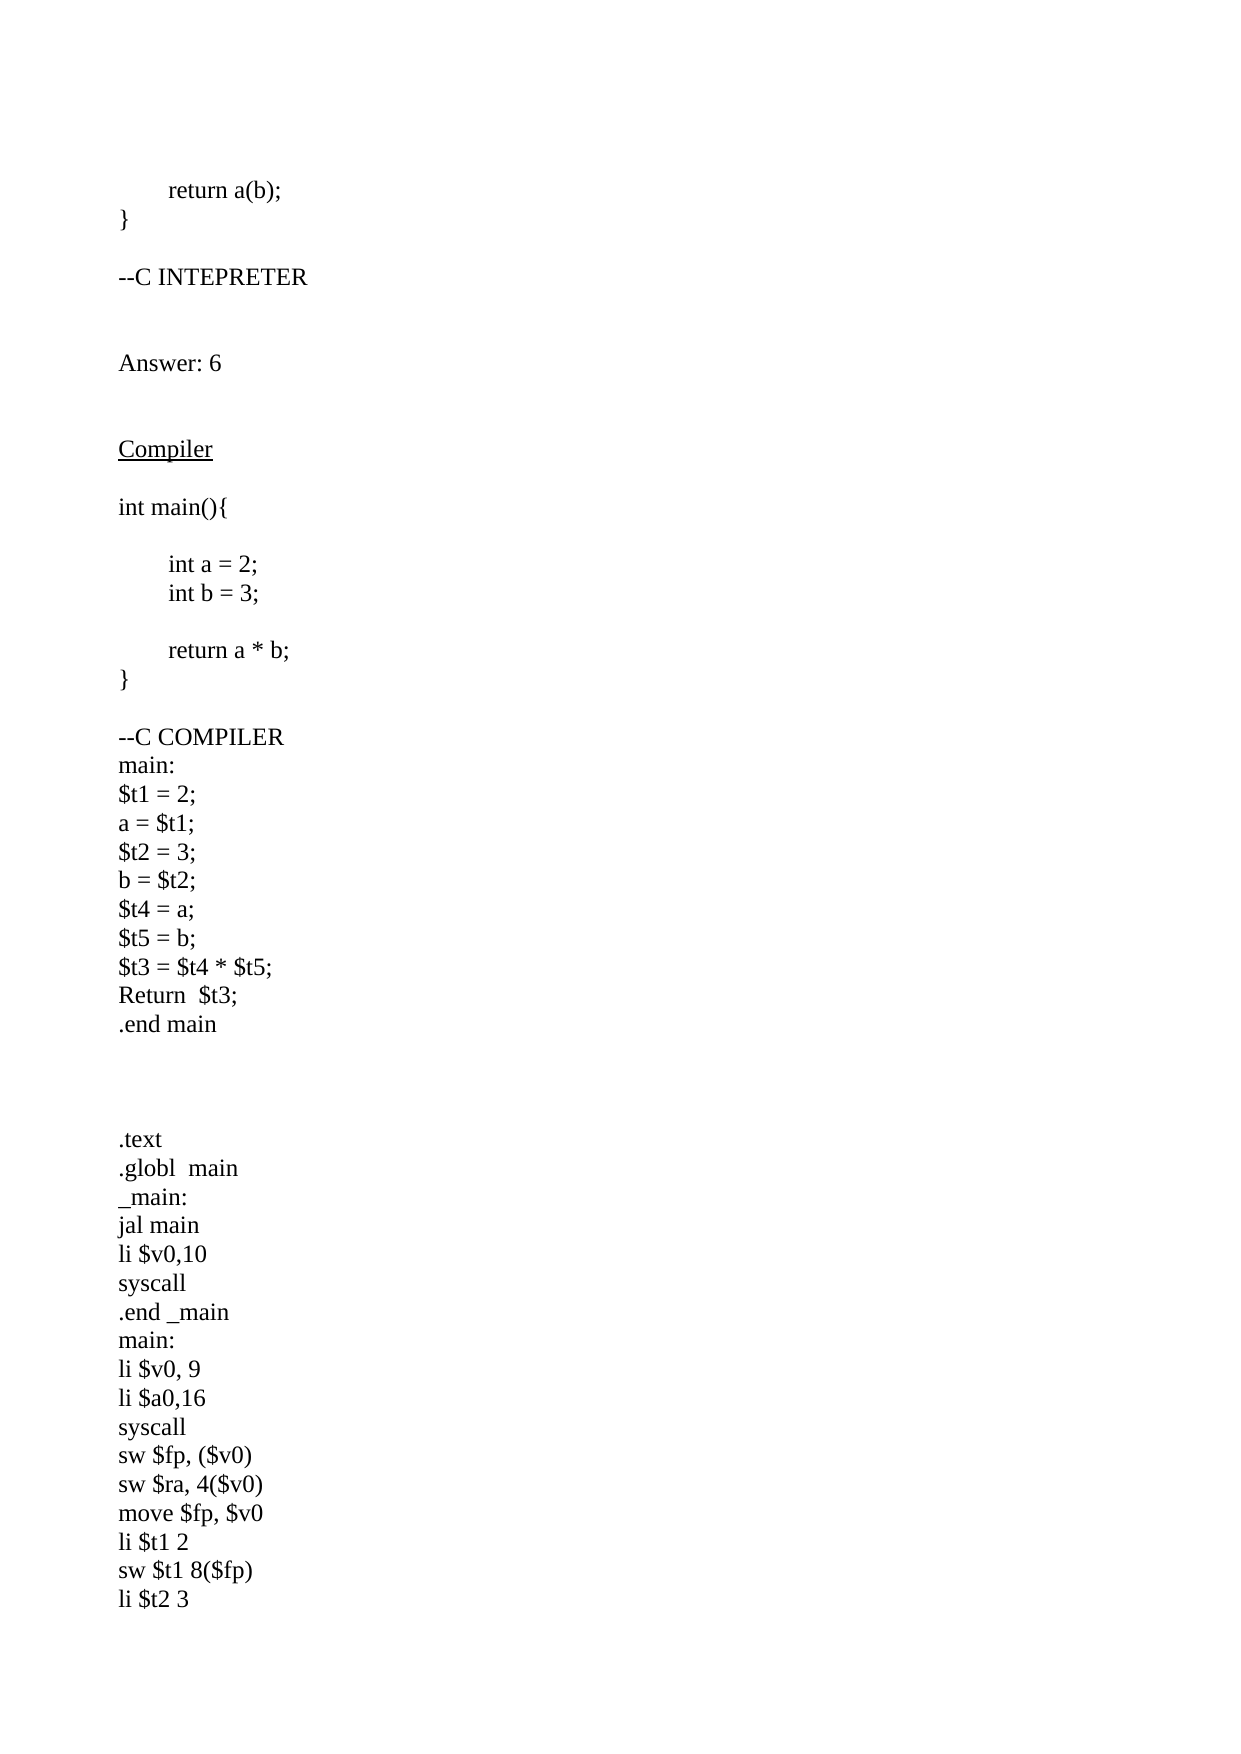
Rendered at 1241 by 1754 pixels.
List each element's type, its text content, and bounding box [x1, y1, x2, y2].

text sw $t1 8($fp) [118, 1556, 1122, 1584]
text Answer: 6 [118, 348, 1122, 377]
text $t3 = $t4 * $t5; [118, 952, 1122, 981]
text $t2 = 3; [118, 837, 1122, 866]
text Return $t3; [118, 981, 1122, 1009]
text a = $t1; [118, 808, 1122, 837]
text li $t1 2 [118, 1527, 1122, 1556]
text syscall [118, 1268, 1122, 1297]
text --C COMPILER [118, 722, 1122, 751]
text $t4 = a; [118, 894, 1122, 923]
text _main: [118, 1182, 1122, 1211]
text li $t2 3 [118, 1584, 1122, 1613]
text sw $fp, ($v0) [118, 1441, 1122, 1469]
text } [118, 664, 1122, 693]
text .end _main [118, 1297, 1122, 1326]
text main: [118, 1326, 1122, 1354]
text sw $ra, 4($v0) [118, 1469, 1122, 1498]
text li $v0, 9 [118, 1354, 1122, 1383]
text syscall [118, 1412, 1122, 1441]
text .text [118, 1124, 1122, 1153]
text return a(b); [118, 176, 1122, 204]
text int b = 3; [118, 578, 1122, 607]
text main: [118, 751, 1122, 779]
text --C INTEPRETER [118, 262, 1122, 291]
text return a * b; [118, 636, 1122, 664]
text .end main [118, 1009, 1122, 1038]
text Compiler [118, 434, 1122, 463]
text li $v0,10 [118, 1239, 1122, 1268]
text li $a0,16 [118, 1383, 1122, 1412]
text $t5 = b; [118, 923, 1122, 952]
text .globl main [118, 1153, 1122, 1182]
text int main(){ [118, 492, 1122, 521]
text jal main [118, 1211, 1122, 1239]
text int a = 2; [118, 549, 1122, 578]
text b = $t2; [118, 866, 1122, 894]
text } [118, 204, 1122, 233]
text $t1 = 2; [118, 779, 1122, 808]
text move $fp, $v0 [118, 1498, 1122, 1527]
